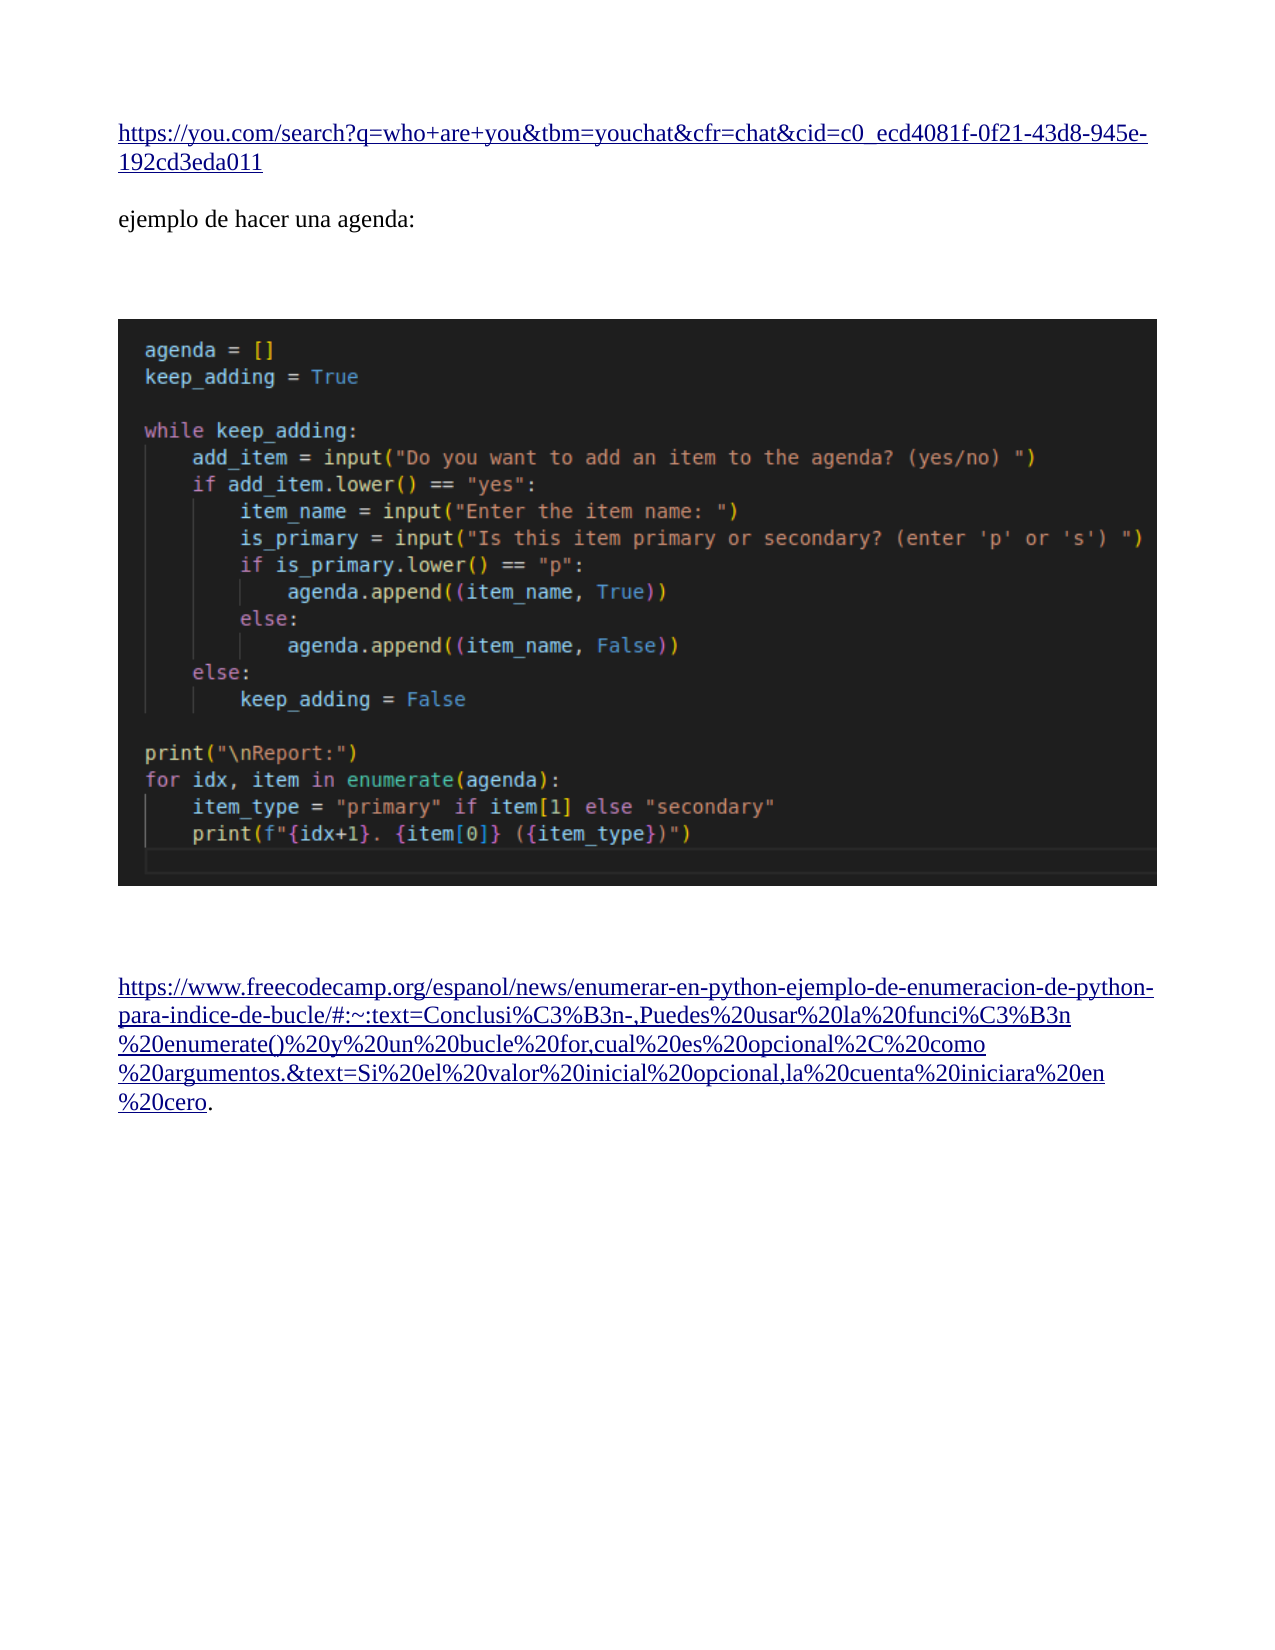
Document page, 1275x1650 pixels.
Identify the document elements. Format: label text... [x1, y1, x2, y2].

text ejemplo de hacer una agenda: [118, 204, 1157, 233]
text https://www.freecodecamp.org/espanol/news/enumerar-en-python-ejemplo-de-enumeracion-de-python-para-indice-de-bucle/#:~:text=Conclusi%C3%B3n-,Puedes%20usar%20la%20funci%C3%B3n%20enumerate()%20y%20un%20bucle%20for,cual%20es%20opcional%2C%20como%20argumentos.&text=Si%20el%20valor%20inicial%20opcional,la%20cuenta%20iniciara%20en%20cero. [118, 972, 1157, 1115]
text https://you.com/search?q=who+are+you&tbm=youchat&cfr=chat&cid=c0_ecd4081f-0f21-43d8-945e-192cd3eda011 [118, 118, 1157, 176]
picture [118, 319, 1157, 886]
